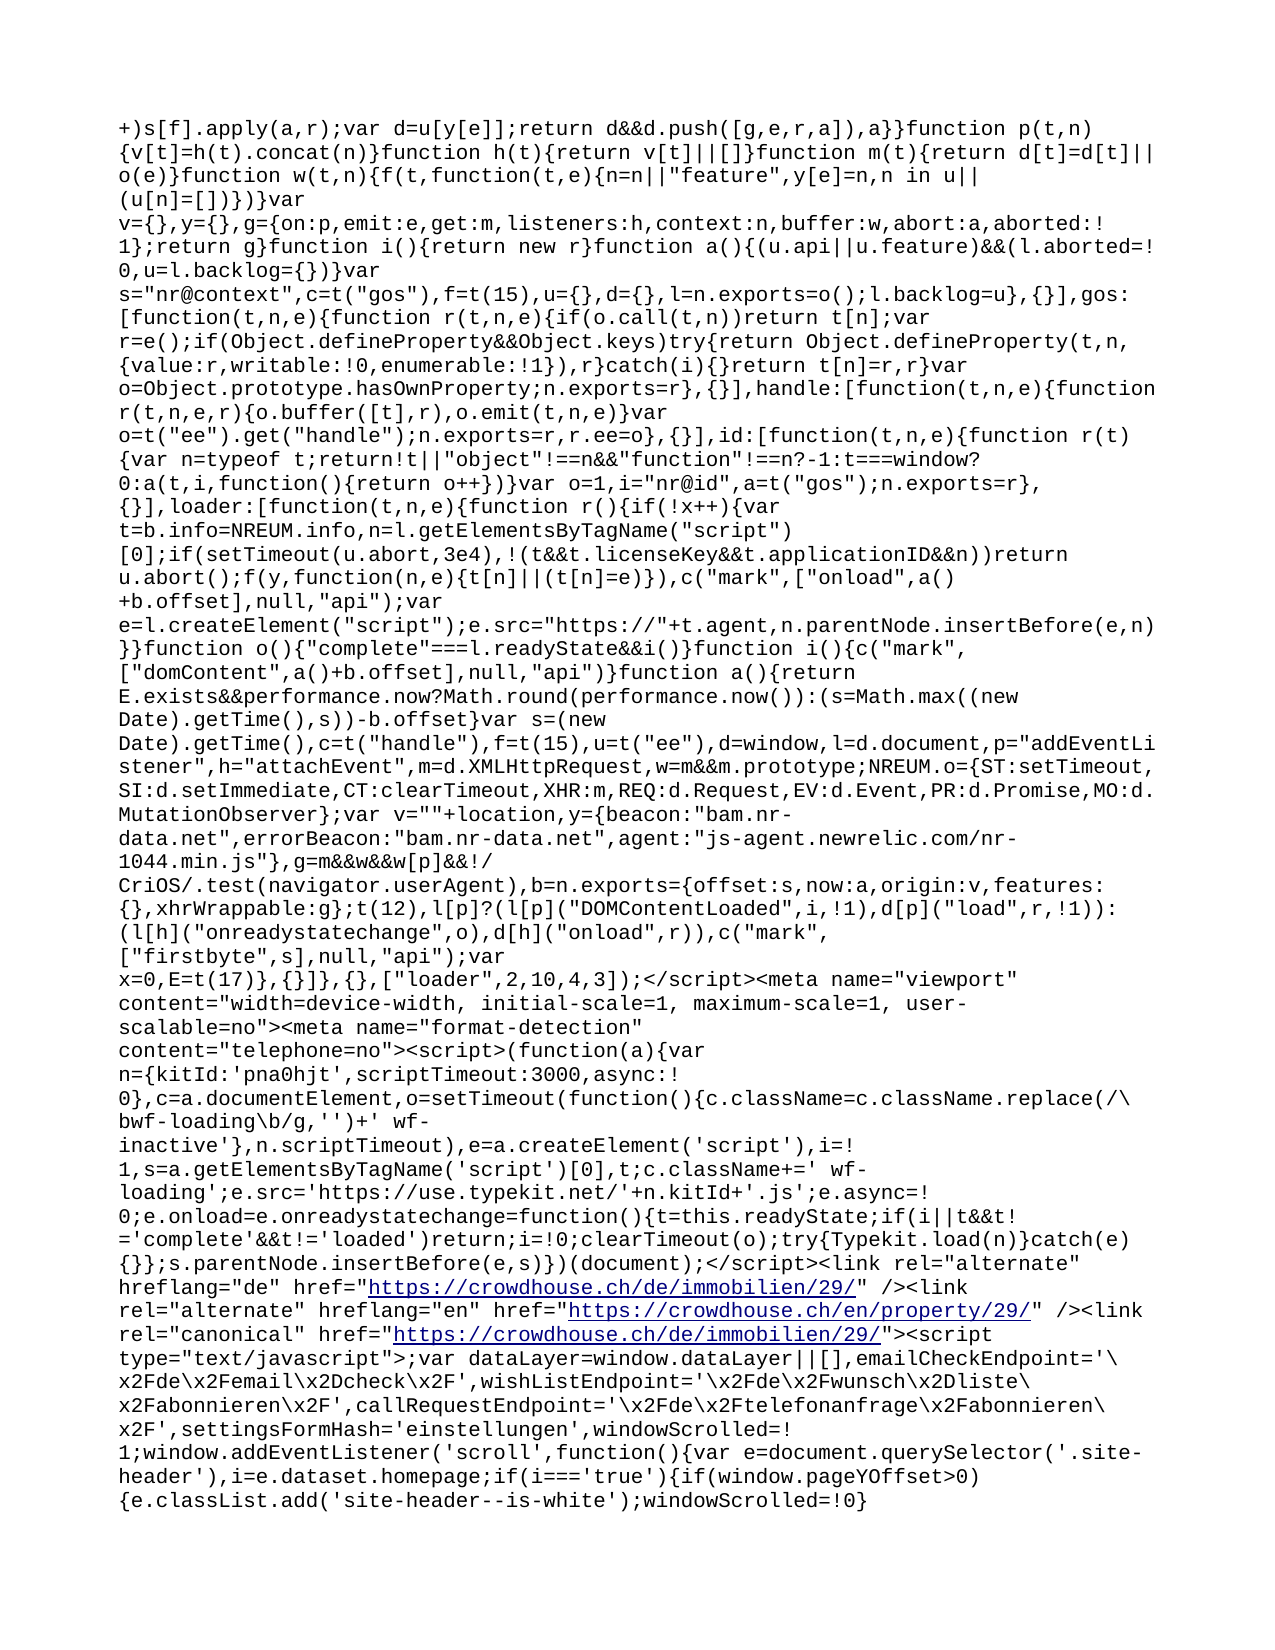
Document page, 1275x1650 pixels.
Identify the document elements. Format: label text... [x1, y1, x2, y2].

text +)s[f].apply(a,r);var d=u[y[e]];return d&&d.push([g,e,r,a]),a}}function p(t,n){v[t]=h(t).concat(n)}function h(t){return v[t]||[]}function m(t){return d[t]=d[t]||o(e)}function w(t,n){f(t,function(t,e){n=n||"feature",y[e]=n,n in u||(u[n]=[])})}var v={},y={},g={on:p,emit:e,get:m,listeners:h,context:n,buffer:w,abort:a,aborted:!1};return g}function i(){return new r}function a(){(u.api||u.feature)&&(l.aborted=!0,u=l.backlog={})}var s="nr@context",c=t("gos"),f=t(15),u={},d={},l=n.exports=o();l.backlog=u},{}],gos:[function(t,n,e){function r(t,n,e){if(o.call(t,n))return t[n];var r=e();if(Object.defineProperty&&Object.keys)try{return Object.defineProperty(t,n,{value:r,writable:!0,enumerable:!1}),r}catch(i){}return t[n]=r,r}var o=Object.prototype.hasOwnProperty;n.exports=r},{}],handle:[function(t,n,e){function r(t,n,e,r){o.buffer([t],r),o.emit(t,n,e)}var o=t("ee").get("handle");n.exports=r,r.ee=o},{}],id:[function(t,n,e){function r(t){var n=typeof t;return!t||"object"!==n&&"function"!==n?-1:t===window?0:a(t,i,function(){return o++})}var o=1,i="nr@id",a=t("gos");n.exports=r},{}],loader:[function(t,n,e){function r(){if(!x++){var t=b.info=NREUM.info,n=l.getElementsByTagName("script")[0];if(setTimeout(u.abort,3e4),!(t&&t.licenseKey&&t.applicationID&&n))return u.abort();f(y,function(n,e){t[n]||(t[n]=e)}),c("mark",["onload",a()+b.offset],null,"api");var e=l.createElement("script");e.src="https://"+t.agent,n.parentNode.insertBefore(e,n)}}function o(){"complete"===l.readyState&&i()}function i(){c("mark",["domContent",a()+b.offset],null,"api")}function a(){return E.exists&&performance.now?Math.round(performance.now()):(s=Math.max((new Date).getTime(),s))-b.offset}var s=(new Date).getTime(),c=t("handle"),f=t(15),u=t("ee"),d=window,l=d.document,p="addEventListener",h="attachEvent",m=d.XMLHttpRequest,w=m&&m.prototype;NREUM.o={ST:setTimeout,SI:d.setImmediate,CT:clearTimeout,XHR:m,REQ:d.Request,EV:d.Event,PR:d.Promise,MO:d.MutationObserver};var v=""+location,y={beacon:"bam.nr-data.net",errorBeacon:"bam.nr-data.net",agent:"js-agent.newrelic.com/nr-1044.min.js"},g=m&&w&&w[p]&&!/CriOS/.test(navigator.userAgent),b=n.exports={offset:s,now:a,origin:v,features:{},xhrWrappable:g};t(12),l[p]?(l[p]("DOMContentLoaded",i,!1),d[p]("load",r,!1)):(l[h]("onreadystatechange",o),d[h]("onload",r)),c("mark",["firstbyte",s],null,"api");var x=0,E=t(17)},{}]},{},["loader",2,10,4,3]);</script><meta name="viewport" content="width=device-width, initial-scale=1, maximum-scale=1, user-scalable=no"><meta name="format-detection" content="telephone=no"><script>(function(a){var n={kitId:'pna0hjt',scriptTimeout:3000,async:!0},c=a.documentElement,o=setTimeout(function(){c.className=c.className.replace(/\bwf-loading\b/g,'')+' wf-inactive'},n.scriptTimeout),e=a.createElement('script'),i=!1,s=a.getElementsByTagName('script')[0],t;c.className+=' wf-loading';e.src='https://use.typekit.net/'+n.kitId+'.js';e.async=!0;e.onload=e.onreadystatechange=function(){t=this.readyState;if(i||t&&t!='complete'&&t!='loaded')return;i=!0;clearTimeout(o);try{Typekit.load(n)}catch(e){}};s.parentNode.insertBefore(e,s)})(document);</script><link rel="alternate" hreflang="de" href="https://crowdhouse.ch/de/immobilien/29/" /><link rel="alternate" hreflang="en" href="https://crowdhouse.ch/en/property/29/" /><link rel="canonical" href="https://crowdhouse.ch/de/immobilien/29/"><script type="text/javascript">;var dataLayer=window.dataLayer||[],emailCheckEndpoint='\x2Fde\x2Femail\x2Dcheck\x2F',wishListEndpoint='\x2Fde\x2Fwunsch\x2Dliste\x2Fabonnieren\x2F',callRequestEndpoint='\x2Fde\x2Ftelefonanfrage\x2Fabonnieren\x2F',settingsFormHash='einstellungen',windowScrolled=!1;window.addEventListener('scroll',function(){var e=document.querySelector('.site-header'),i=e.dataset.homepage;if(i==='true'){if(window.pageYOffset>0){e.classList.add('site-header--is-white');windowScrolled=!0} [118, 118, 1157, 1513]
